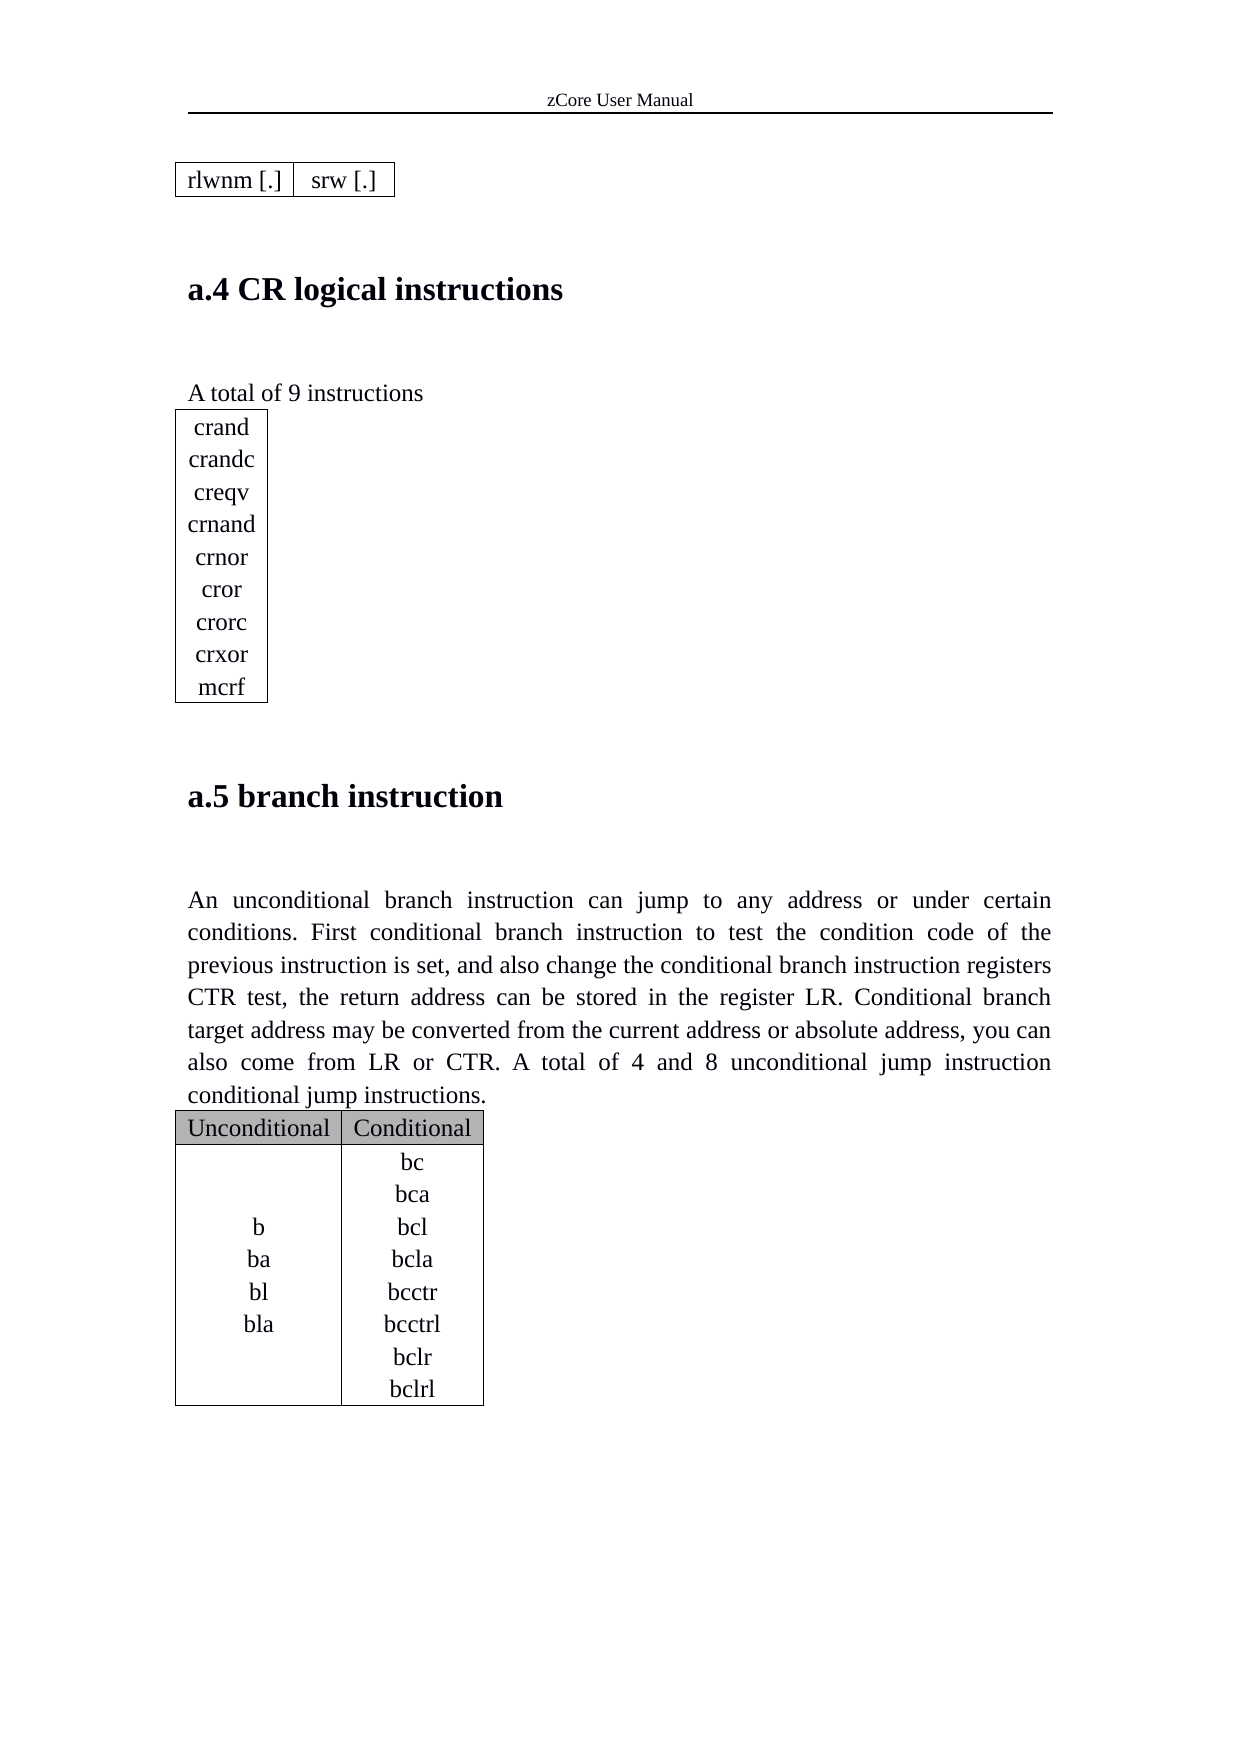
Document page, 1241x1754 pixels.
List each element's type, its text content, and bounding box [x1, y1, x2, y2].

table_header crand crandc creqv crnand crnor cror crorc crxor mcrf [176, 410, 267, 702]
subtitle a.5 branch instruction [187, 763, 1053, 828]
text A total of 9 instructions [187, 376, 1053, 409]
table_cell bc bca bcl bcla bcctr bcctrl bclr bclrl [342, 1145, 483, 1405]
table_header Unconditional [176, 1111, 341, 1144]
table_cell b ba bl bla [176, 1145, 341, 1405]
table_header Conditional [342, 1111, 483, 1144]
subtitle a.4 CR logical instructions [187, 256, 1053, 321]
table_cell rlwnm [.] [176, 163, 293, 196]
text An unconditional branch instruction can jump to any address or under certain conditions. First conditional branch instruction to test the condition code of the previous instruction is set, and also change the conditional branch instruction registers CTR test, the return address can be stored in the register LR. Conditional branch target address may be converted from the current address or absolute address, you can also come from LR or CTR. A total of 4 and 8 unconditional jump instruction conditional jump instructions. [187, 883, 1053, 1110]
table_cell srw [.] [294, 163, 394, 196]
